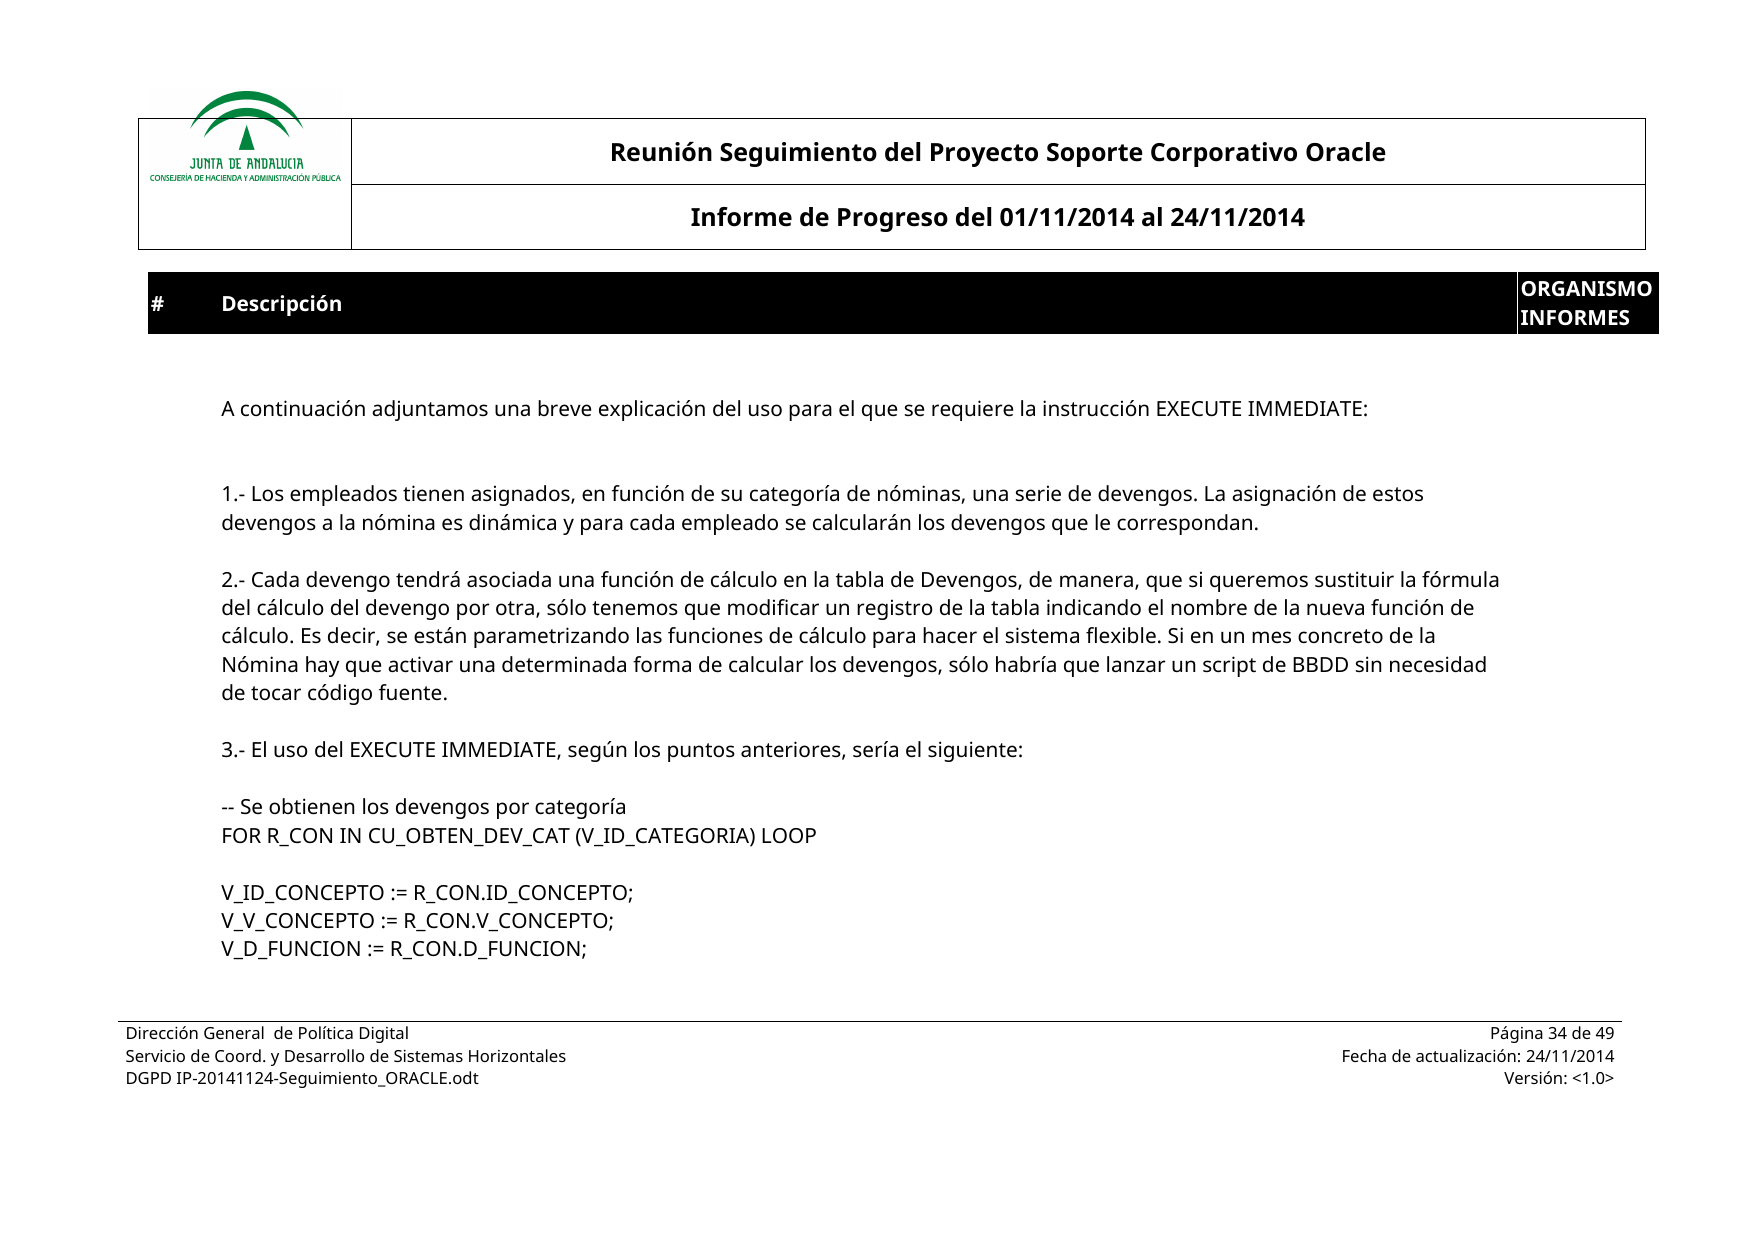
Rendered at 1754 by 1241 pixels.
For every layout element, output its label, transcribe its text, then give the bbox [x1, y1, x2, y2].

table_cell [1518, 334, 1659, 994]
table_header Descripción [218, 272, 1517, 334]
picture [149, 119, 342, 182]
table_cell A continuación adjuntamos una breve explicación del uso para el que se requiere la instrucción EXECUTE IMMEDIATE: 1.- Los empleados tienen asignados, en función de su categoría de nóminas, una serie de devengos. La asignación de estos devengos a la nómina es dinámica y para cada empleado se calcularán los devengos que le correspondan. 2.- Cada devengo tendrá asociada una función de cálculo en la tabla de Devengos, de manera, que si queremos sustituir la fórmula del cálculo del devengo por otra, sólo tenemos que modificar un registro de la tabla indicando el nombre de la nueva función de cálculo. Es decir, se están parametrizando las funciones de cálculo para hacer el sistema flexible. Si en un mes concreto de la Nómina hay que activar una determinada forma de calcular los devengos, sólo habría que lanzar un script de BBDD sin necesidad de tocar código fuente. 3.- El uso del EXECUTE IMMEDIATE, según los puntos anteriores, sería el siguiente: -- Se obtienen los devengos por categoría FOR R_CON IN CU_OBTEN_DEV_CAT (V_ID_CATEGORIA) LOOP V_ID_CONCEPTO := R_CON.ID_CONCEPTO; V_V_CONCEPTO := R_CON.V_CONCEPTO; V_D_FUNCION := R_CON.D_FUNCION; [218, 334, 1517, 994]
picture [149, 89, 342, 118]
table_header ORGANISMO INFORMES [1518, 272, 1659, 334]
table_header # [148, 272, 218, 334]
table_cell [148, 334, 218, 994]
